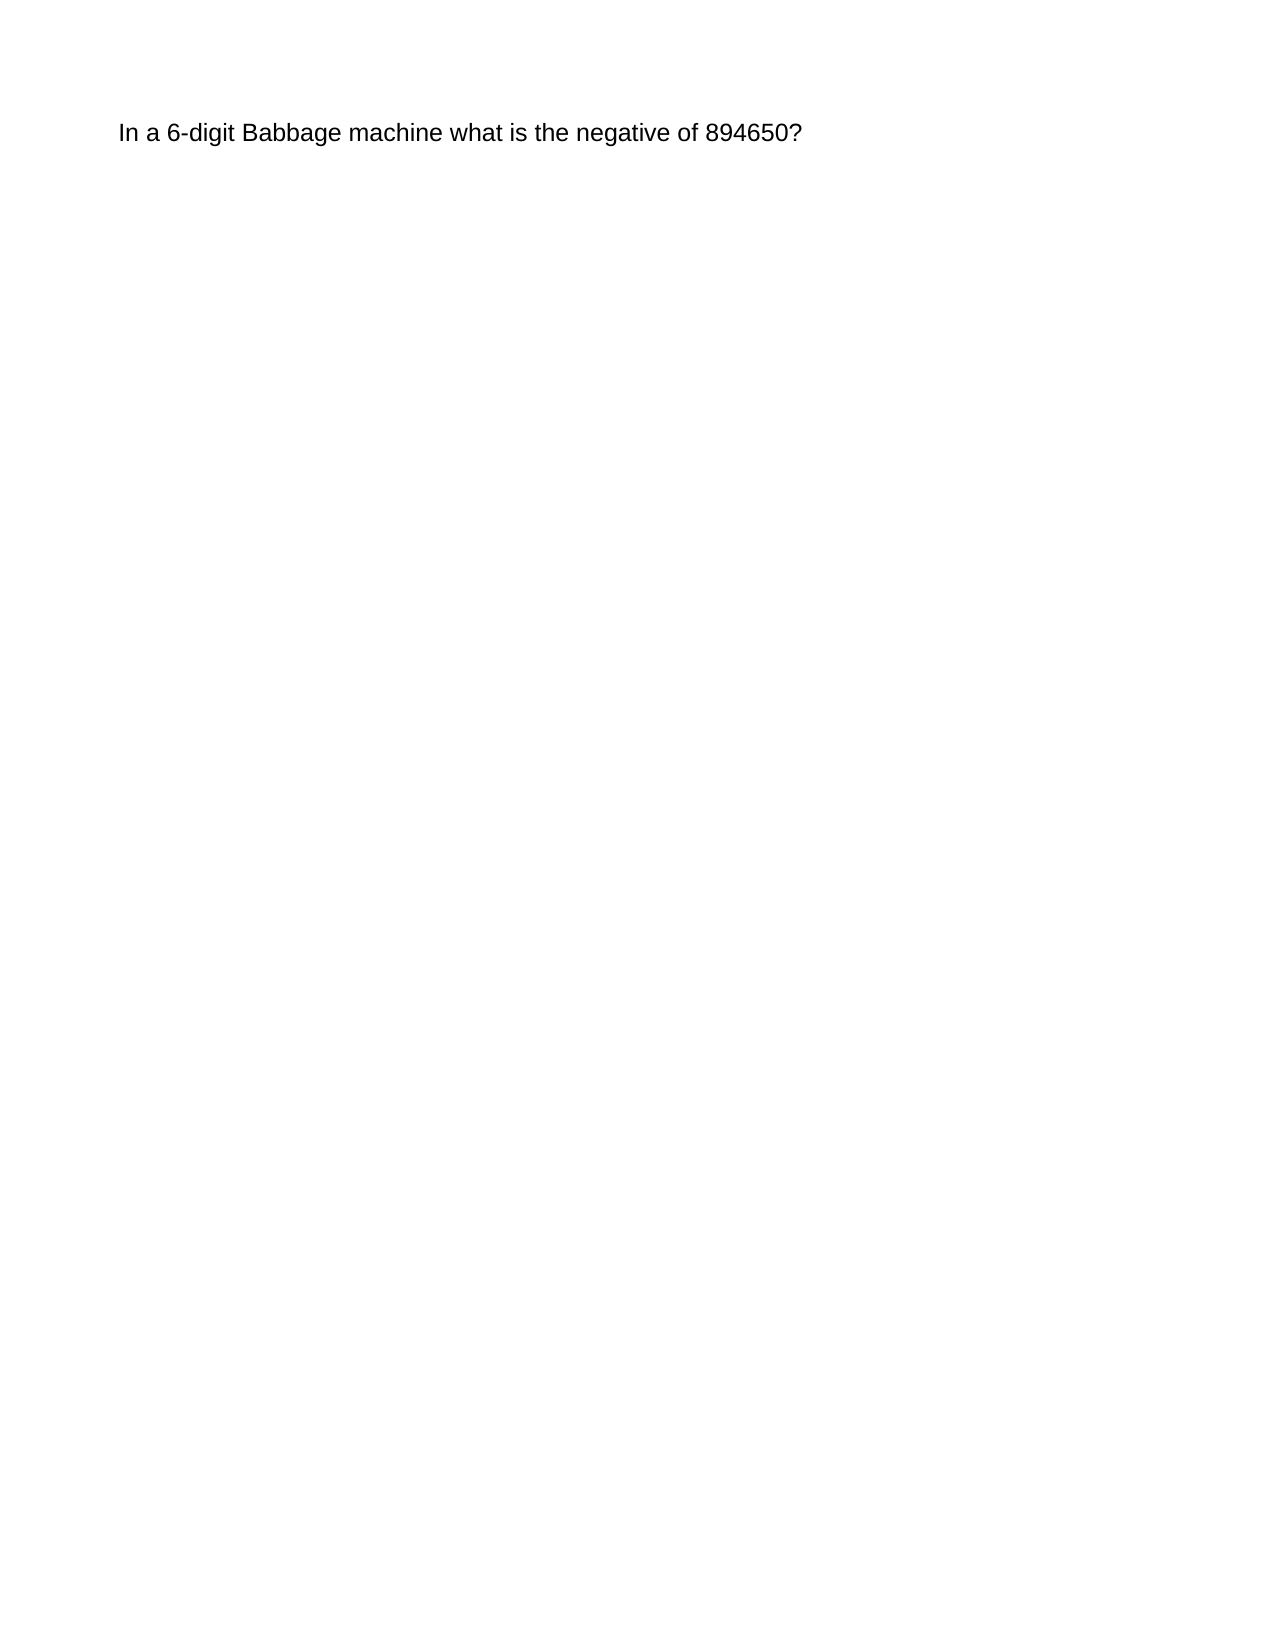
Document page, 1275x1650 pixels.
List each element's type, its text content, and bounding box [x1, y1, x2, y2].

text In a 6-digit Babbage machine what is the negative of 894650? [118, 118, 1157, 147]
